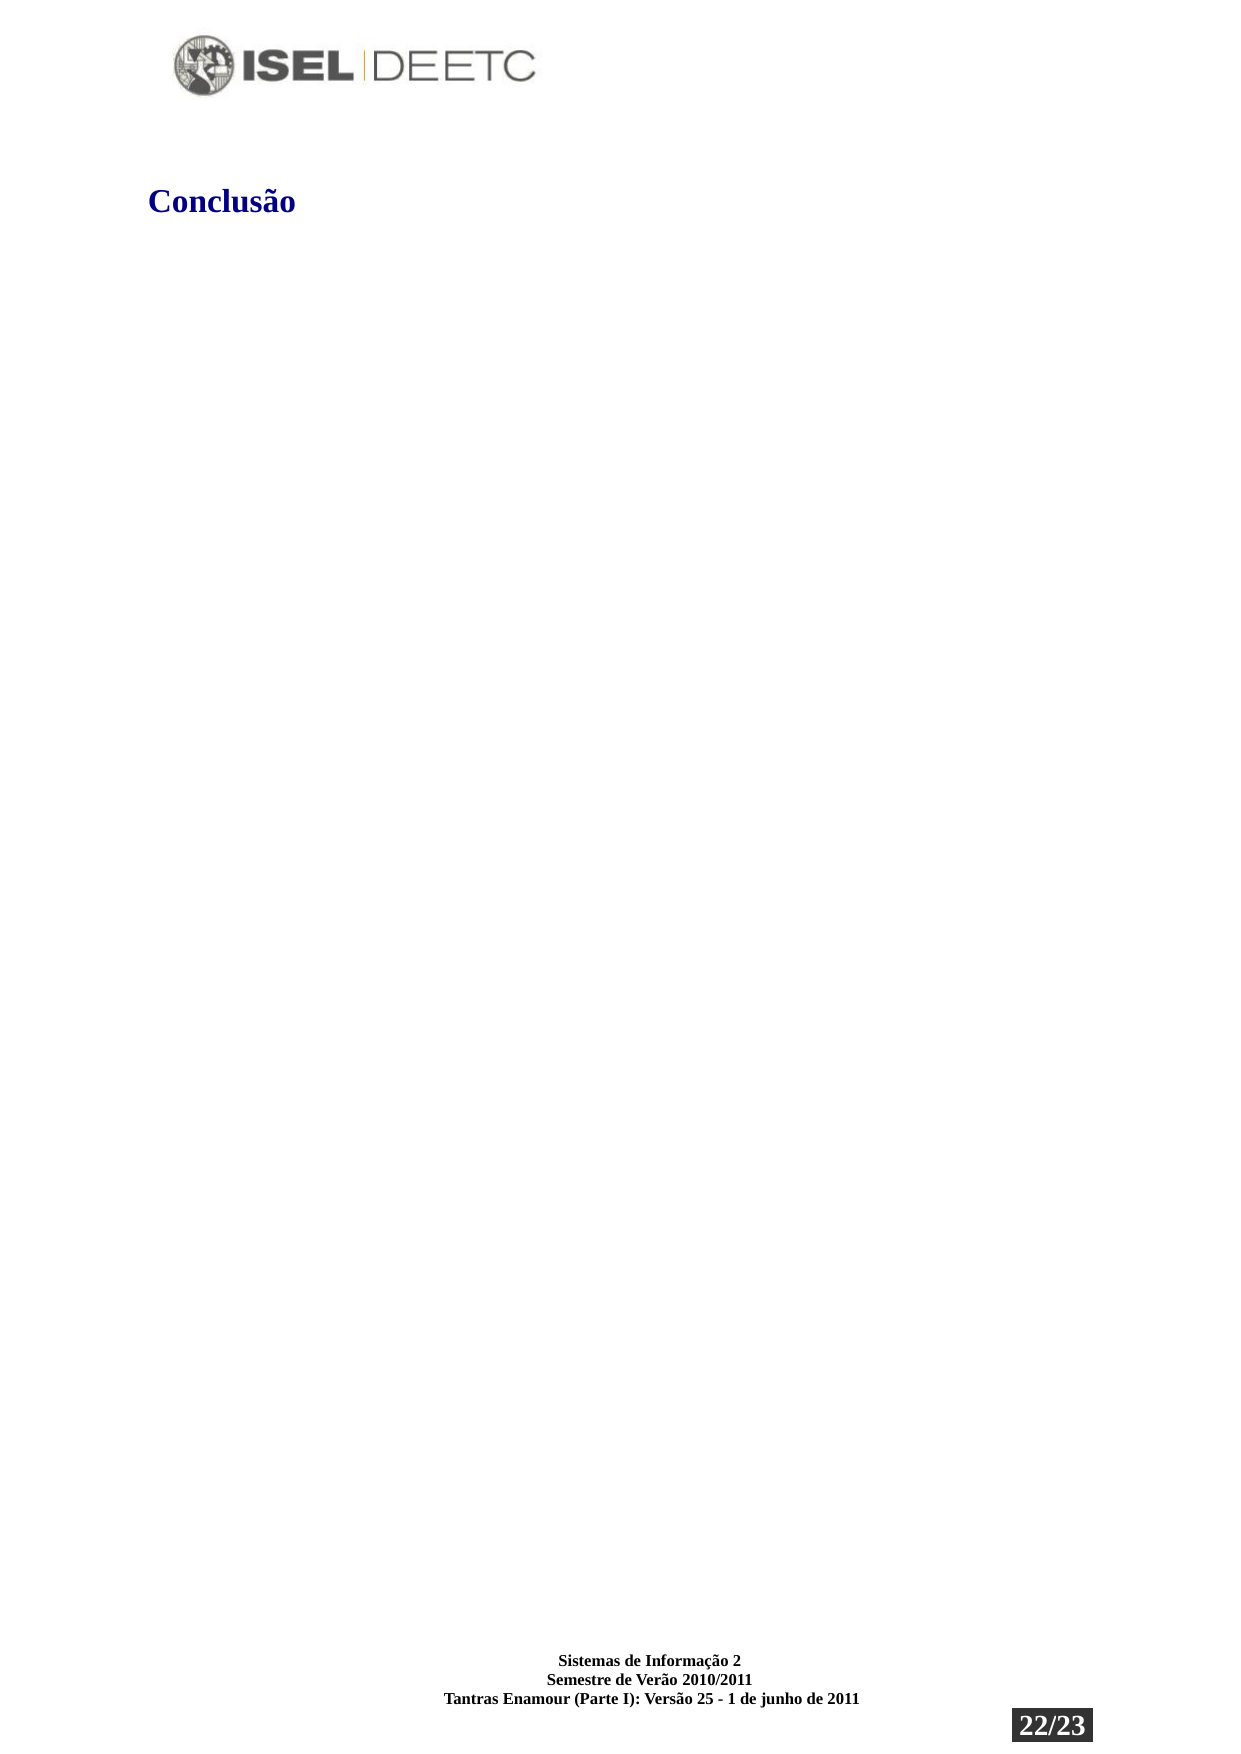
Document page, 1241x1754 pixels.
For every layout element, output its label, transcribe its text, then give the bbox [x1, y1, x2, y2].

picture [164, 20, 566, 121]
subtitle Conclusão [148, 181, 1093, 219]
